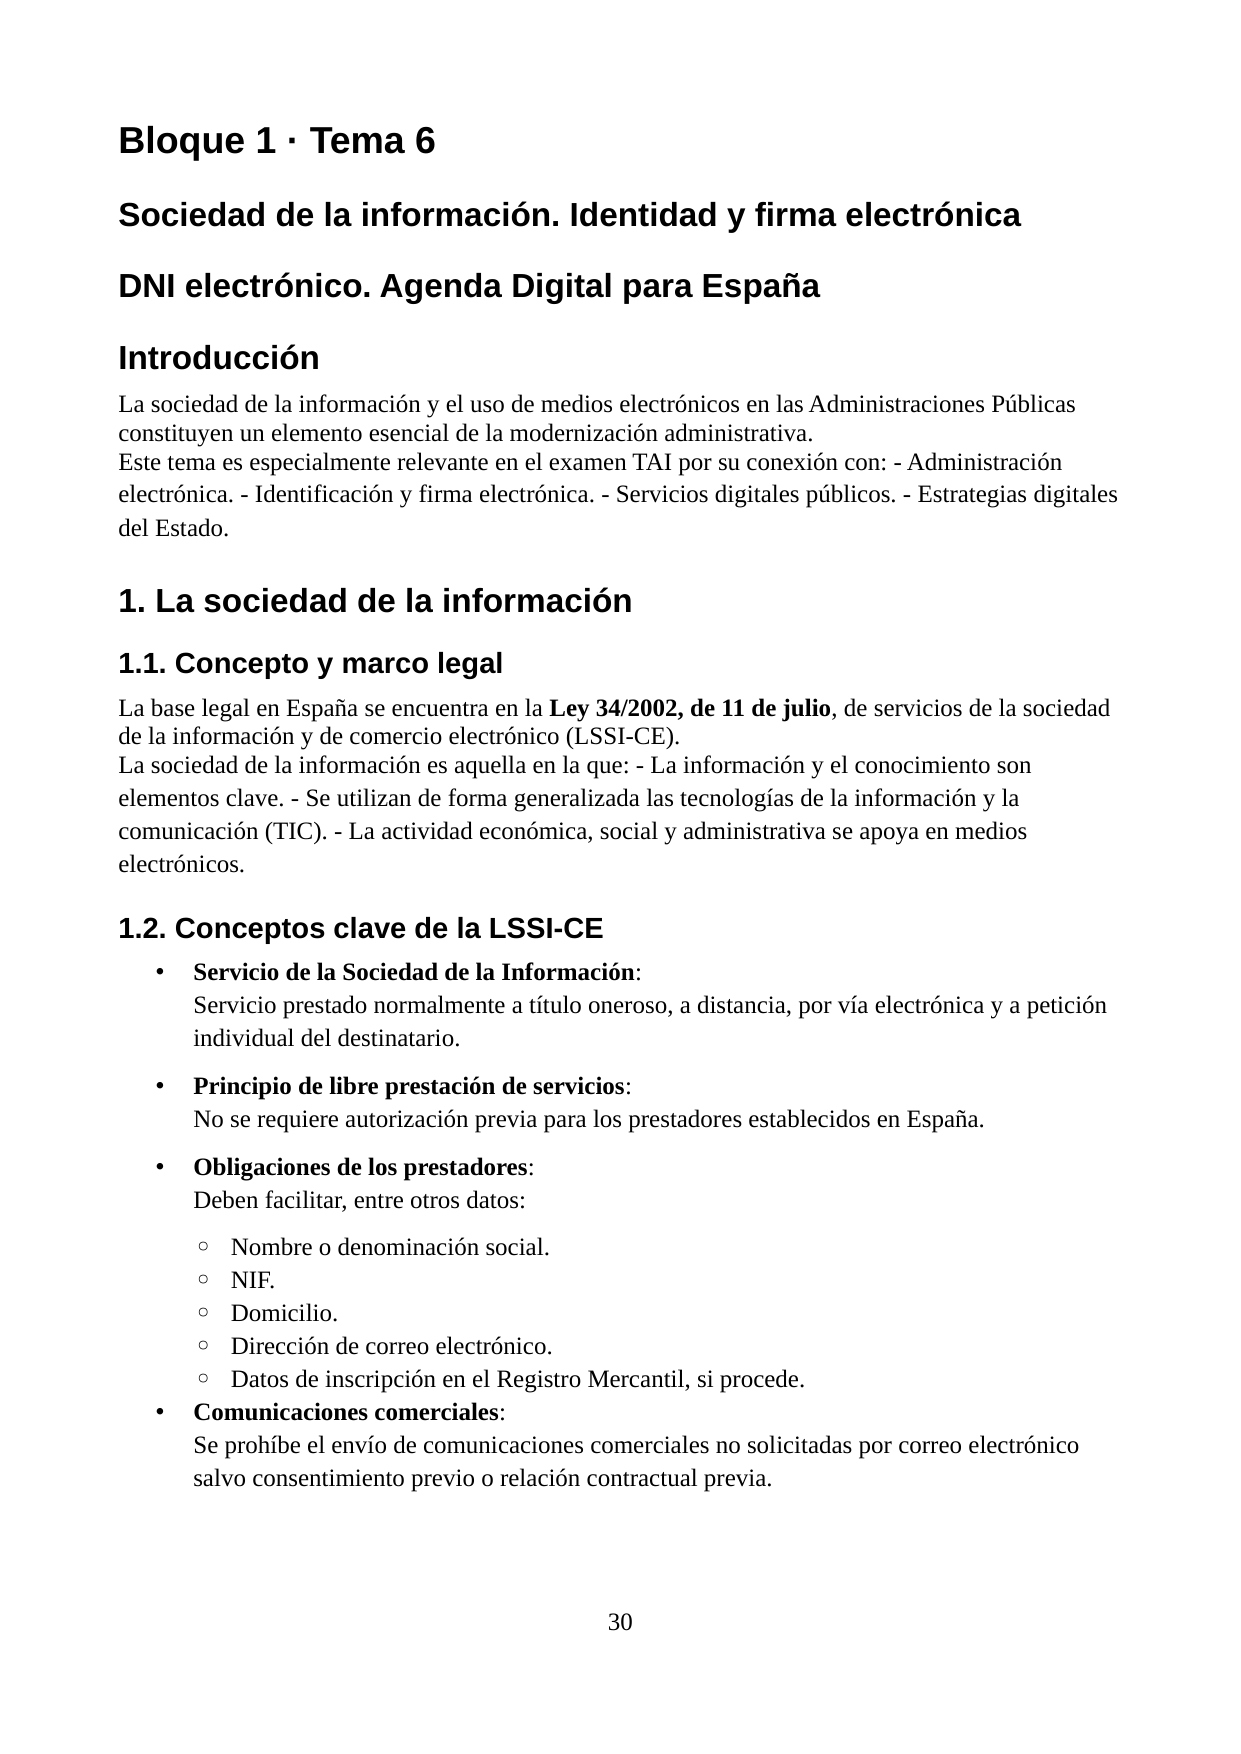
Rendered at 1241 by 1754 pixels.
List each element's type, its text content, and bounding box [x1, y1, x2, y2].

list Domicilio. [193, 1298, 1122, 1327]
list Comunicaciones comerciales: Se prohíbe el envío de comunicaciones comerciales no solicitadas por correo electrónico salvo consentimiento previo o relación contractual previa. [156, 1397, 1122, 1492]
list NIF. [193, 1265, 1122, 1294]
list Dirección de correo electrónico. [193, 1331, 1122, 1360]
text La sociedad de la información y el uso de medios electrónicos en las Administraciones Públicas constituyen un elemento esencial de la modernización administrativa. [118, 389, 1122, 447]
subtitle DNI electrónico. Agenda Digital para España [118, 266, 1122, 305]
subtitle 1. La sociedad de la información [118, 581, 1122, 619]
text La base legal en España se encuentra en la Ley 34/2002, de 11 de julio, de servicios de la sociedad de la información y de comercio electrónico (LSSI-CE). [118, 693, 1122, 750]
subtitle Introducción [118, 338, 1122, 377]
text Este tema es especialmente relevante en el examen TAI por su conexión con: - Administración electrónica. - Identificación y firma electrónica. - Servicios digitales públicos. - Estrategias digitales del Estado. [118, 447, 1122, 541]
list Principio de libre prestación de servicios: No se requiere autorización previa para los prestadores establecidos en España. [156, 1071, 1122, 1133]
list Nombre o denominación social. [193, 1232, 1122, 1261]
subtitle Bloque 1 · Tema 6 [118, 118, 1122, 161]
list Obligaciones de los prestadores: Deben facilitar, entre otros datos: [156, 1152, 1122, 1213]
text La sociedad de la información es aquella en la que: - La información y el conocimiento son elementos clave. - Se utilizan de forma generalizada las tecnologías de la información y la comunicación (TIC). - La actividad económica, social y administrativa se apoya en medios electrónicos. [118, 750, 1122, 878]
list Datos de inscripción en el Registro Mercantil, si procede. [193, 1364, 1122, 1393]
subtitle Sociedad de la información. Identidad y firma electrónica [118, 194, 1122, 233]
list Servicio de la Sociedad de la Información: Servicio prestado normalmente a título oneroso, a distancia, por vía electrónica y a petición individual del destinatario. [156, 957, 1122, 1052]
subtitle 1.2. Conceptos clave de la LSSI-CE [118, 911, 1122, 945]
subtitle 1.1. Concepto y marco legal [118, 647, 1122, 680]
